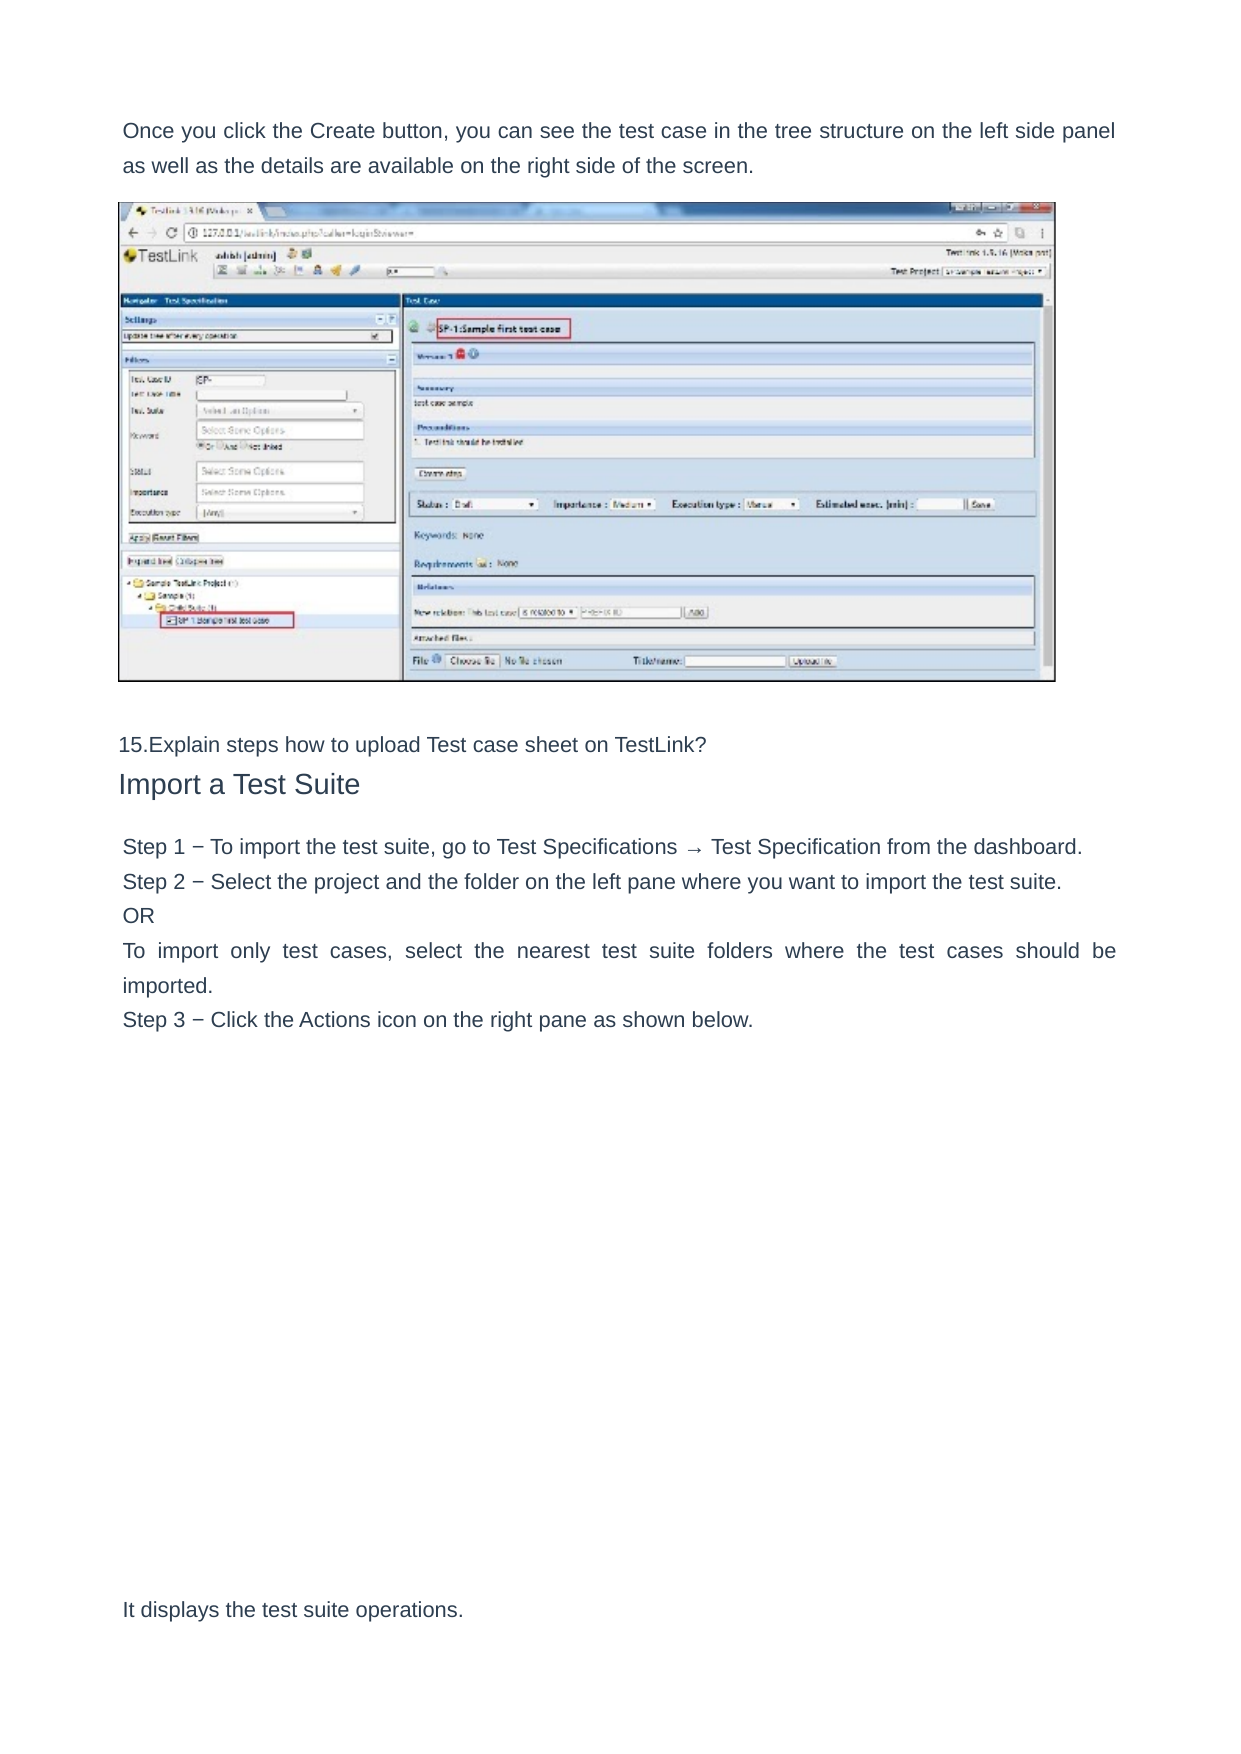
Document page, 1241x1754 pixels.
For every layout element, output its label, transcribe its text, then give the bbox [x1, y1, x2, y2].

text Step 1 − To import the test suite, go to Test Specifications → Test Specification from the dashboard. [122, 834, 1118, 859]
text Step 2 − Select the project and the folder on the left pane where you want to import the test suite. [122, 869, 1118, 894]
picture [118, 202, 1056, 682]
text It displays the test suite operations. [122, 1597, 1118, 1622]
text Once you click the Create button, you can see the test case in the tree structure on the left side panel as well as the details are available on the right side of the screen. [122, 118, 1118, 178]
text To import only test cases, select the nearest test suite folders where the test cases should be imported. [122, 938, 1118, 998]
subtitle Import a Test Suite [118, 767, 1122, 800]
text 15.Explain steps how to upload Test case sheet on TestLink? [118, 732, 1122, 757]
text Step 3 − Click the Actions icon on the right pane as shown below. [122, 1007, 1118, 1033]
text OR [122, 903, 1118, 928]
